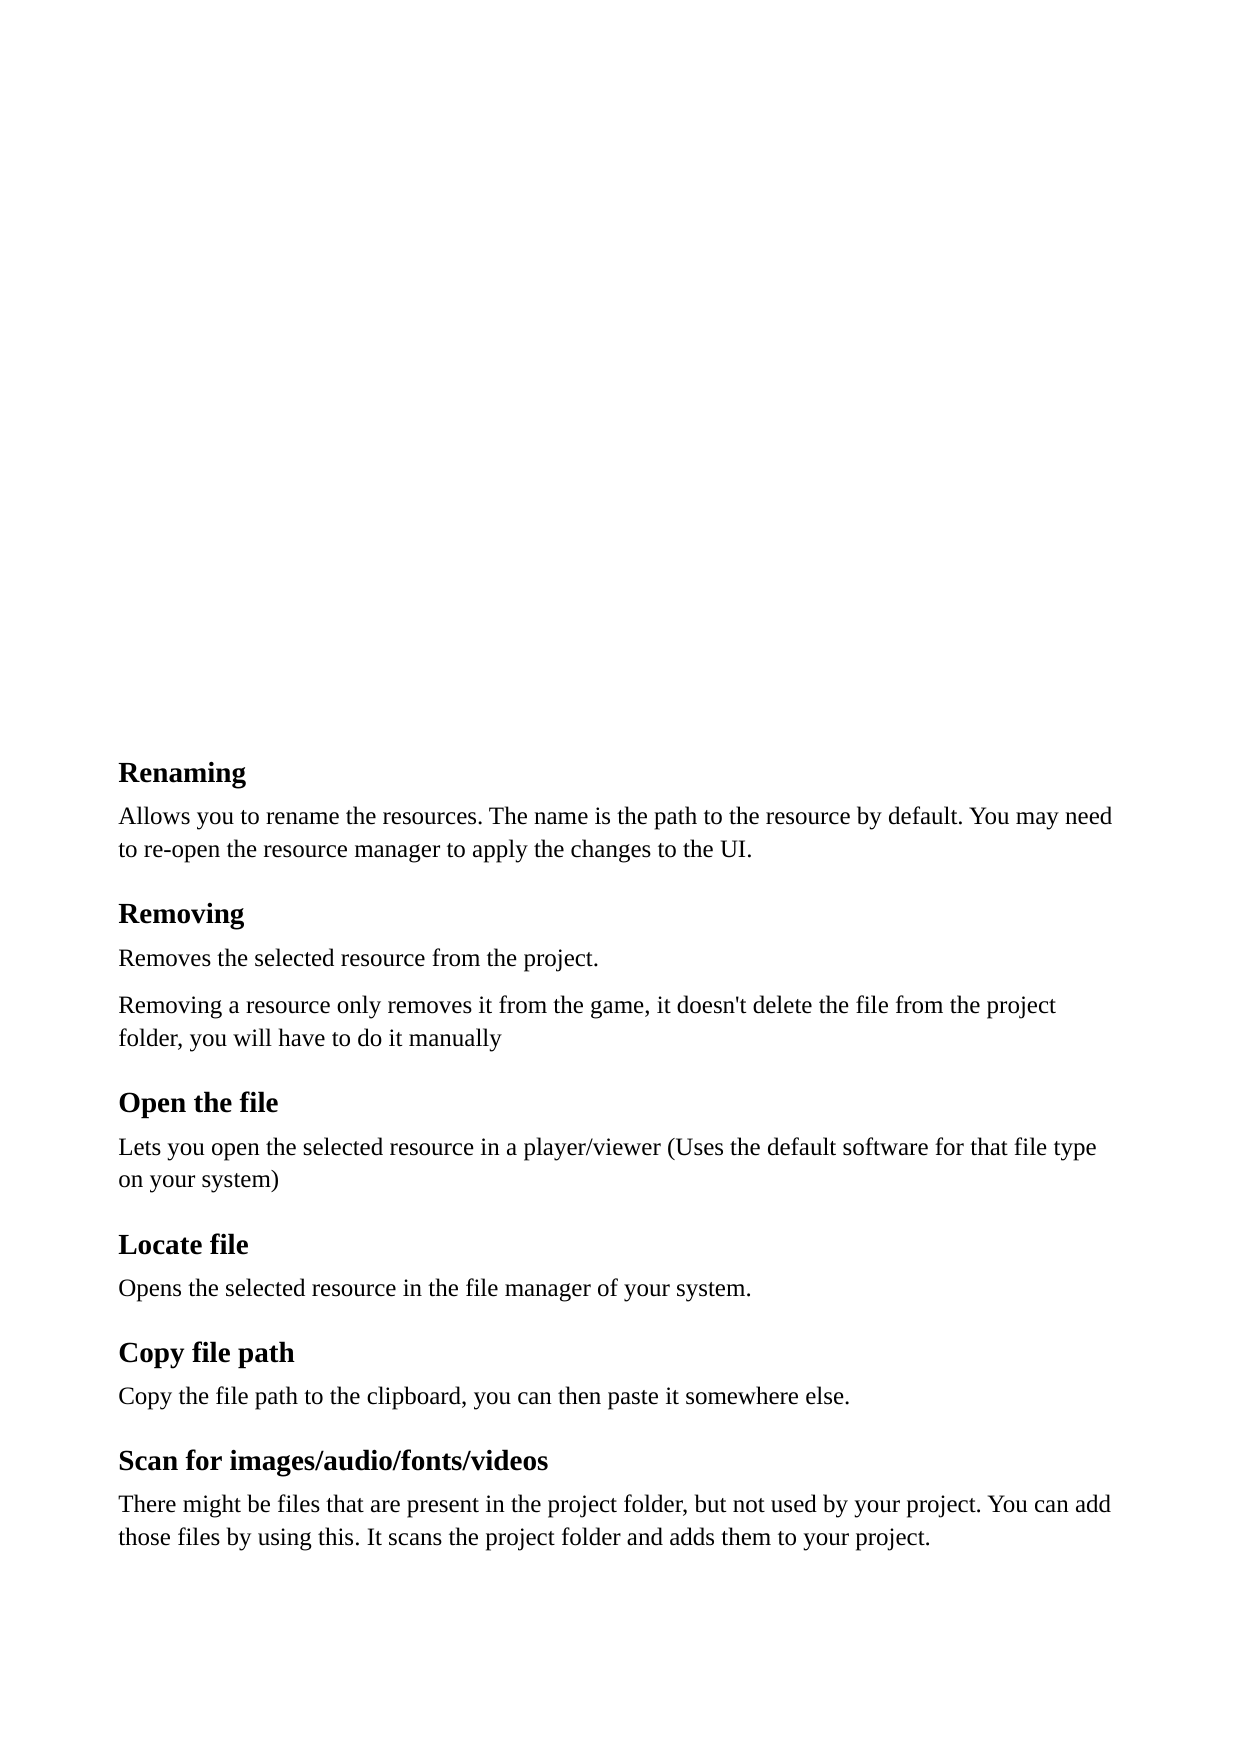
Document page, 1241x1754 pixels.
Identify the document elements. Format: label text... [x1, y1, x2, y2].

subtitle Locate file [118, 1227, 1122, 1260]
text Copy the file path to the clipboard, you can then paste it somewhere else. [118, 1381, 1122, 1410]
text Opens the selected resource in the file manager of your system. [118, 1273, 1122, 1302]
text There might be files that are present in the project folder, but not used by your project. You can add those files by using this. It scans the project folder and adds them to your project. [118, 1489, 1122, 1551]
subtitle Copy file path [118, 1335, 1122, 1368]
subtitle Scan for images/audio/fonts/videos [118, 1443, 1122, 1477]
text Removes the selected resource from the project. [118, 943, 1122, 971]
text Lets you open the selected resource in a player/viewer (Uses the default software for that file type on your system) [118, 1132, 1122, 1193]
subtitle Open the file [118, 1086, 1122, 1119]
subtitle Removing [118, 897, 1122, 930]
text Allows you to rename the resources. The name is the path to the resource by default. You may need to re-open the resource manager to apply the changes to the UI. [118, 801, 1122, 863]
subtitle Renaming [118, 755, 1122, 789]
text Removing a resource only removes it from the game, it doesn't delete the file from the project folder, you will have to do it manually [118, 990, 1122, 1052]
